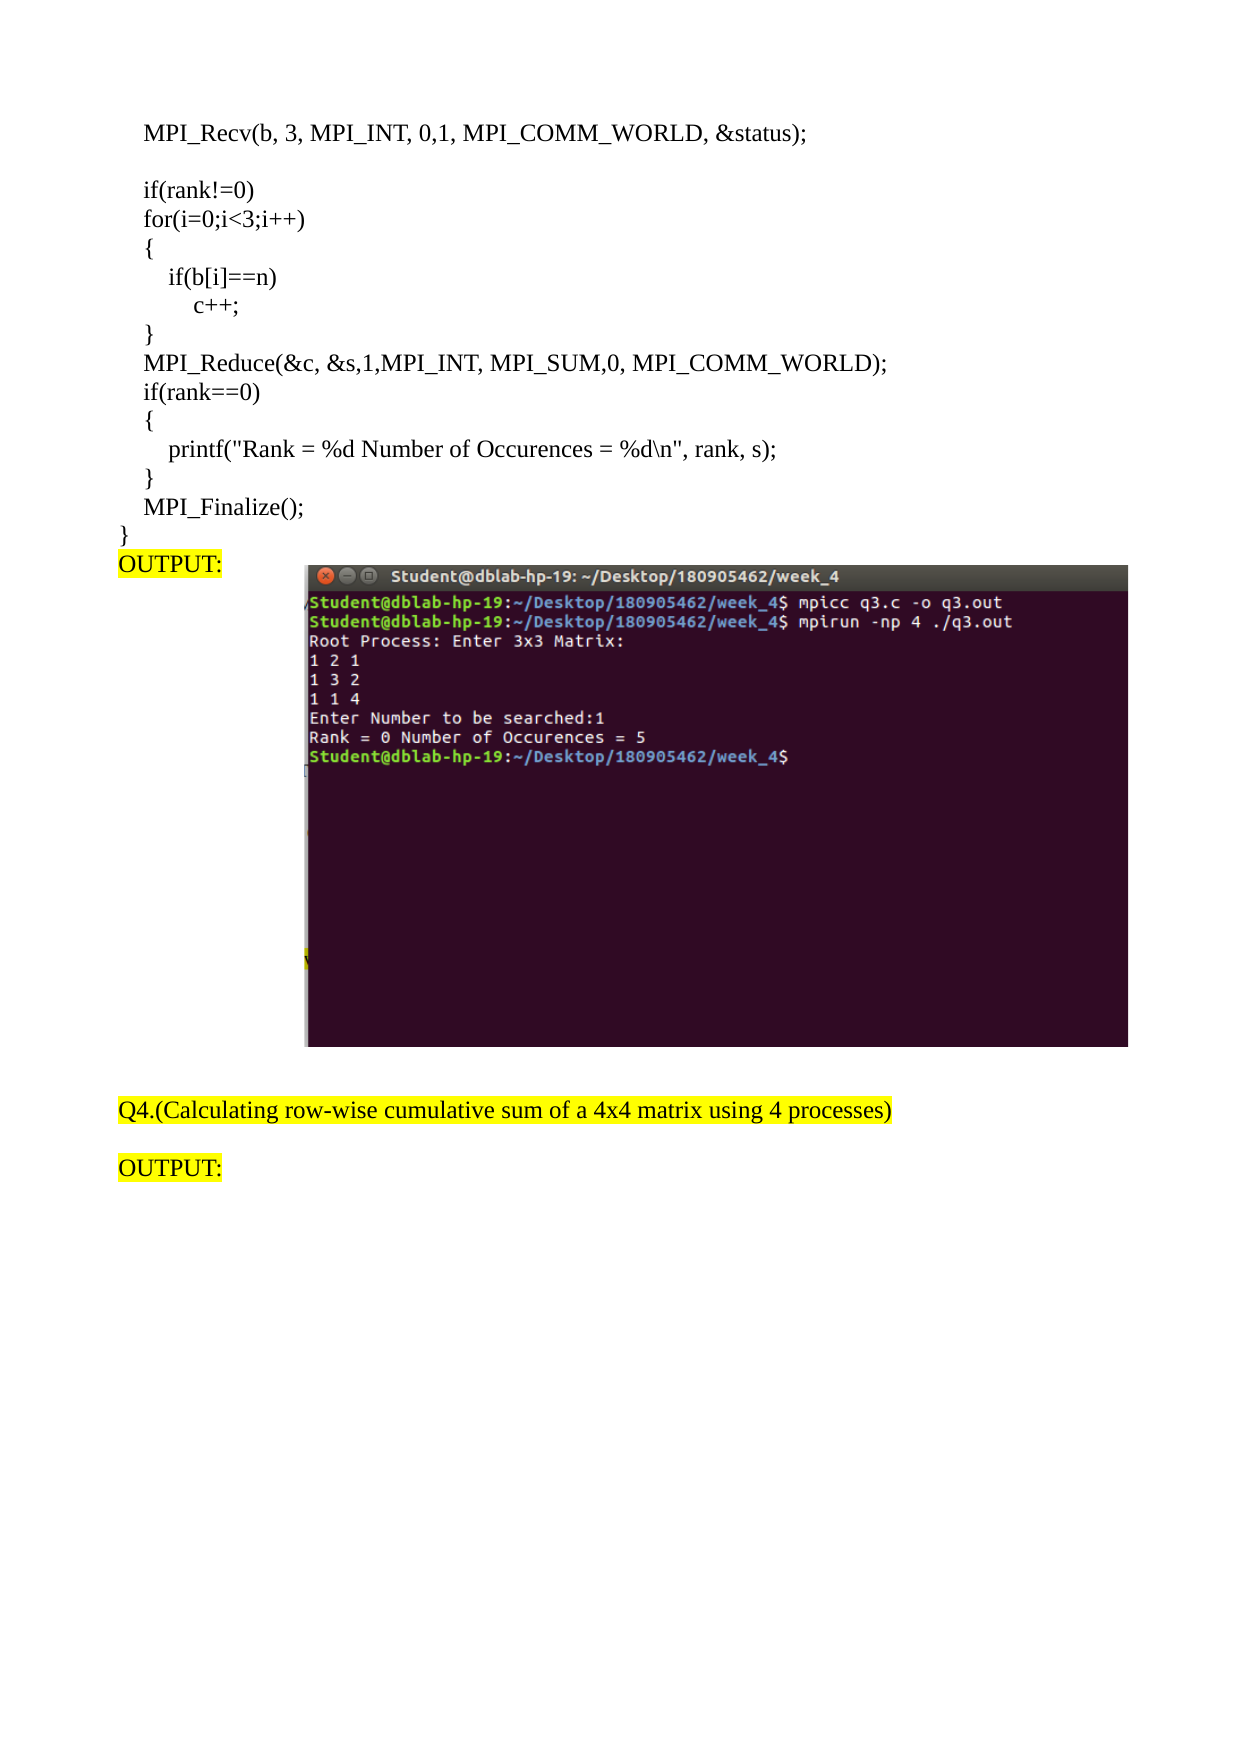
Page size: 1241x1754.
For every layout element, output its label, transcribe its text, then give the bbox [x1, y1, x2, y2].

text MPI_Finalize(); [118, 492, 1122, 521]
text printf("Rank = %d Number of Occurences = %d\n", rank, s); [118, 434, 1122, 463]
text for(i=0;i<3;i++) [118, 204, 1122, 233]
text if(rank!=0) [118, 176, 1122, 204]
text Q4.(Calculating row-wise cumulative sum of a 4x4 matrix using 4 processes) [118, 1096, 1122, 1124]
text OUTPUT: [118, 1153, 1122, 1182]
text } [118, 463, 1122, 492]
text { [118, 406, 1122, 434]
picture [820, 565, 1129, 1047]
text MPI_Recv(b, 3, MPI_INT, 0,1, MPI_COMM_WORLD, &status); [118, 118, 1122, 147]
text { [118, 233, 1122, 262]
text MPI_Reduce(&c, &s,1,MPI_INT, MPI_SUM,0, MPI_COMM_WORLD); [118, 348, 1122, 377]
text if(b[i]==n) [118, 262, 1122, 291]
text } [118, 319, 1122, 348]
text c++; [118, 291, 1122, 319]
text if(rank==0) [118, 377, 1122, 406]
text } [118, 521, 1122, 549]
text OUTPUT: [118, 549, 1122, 578]
